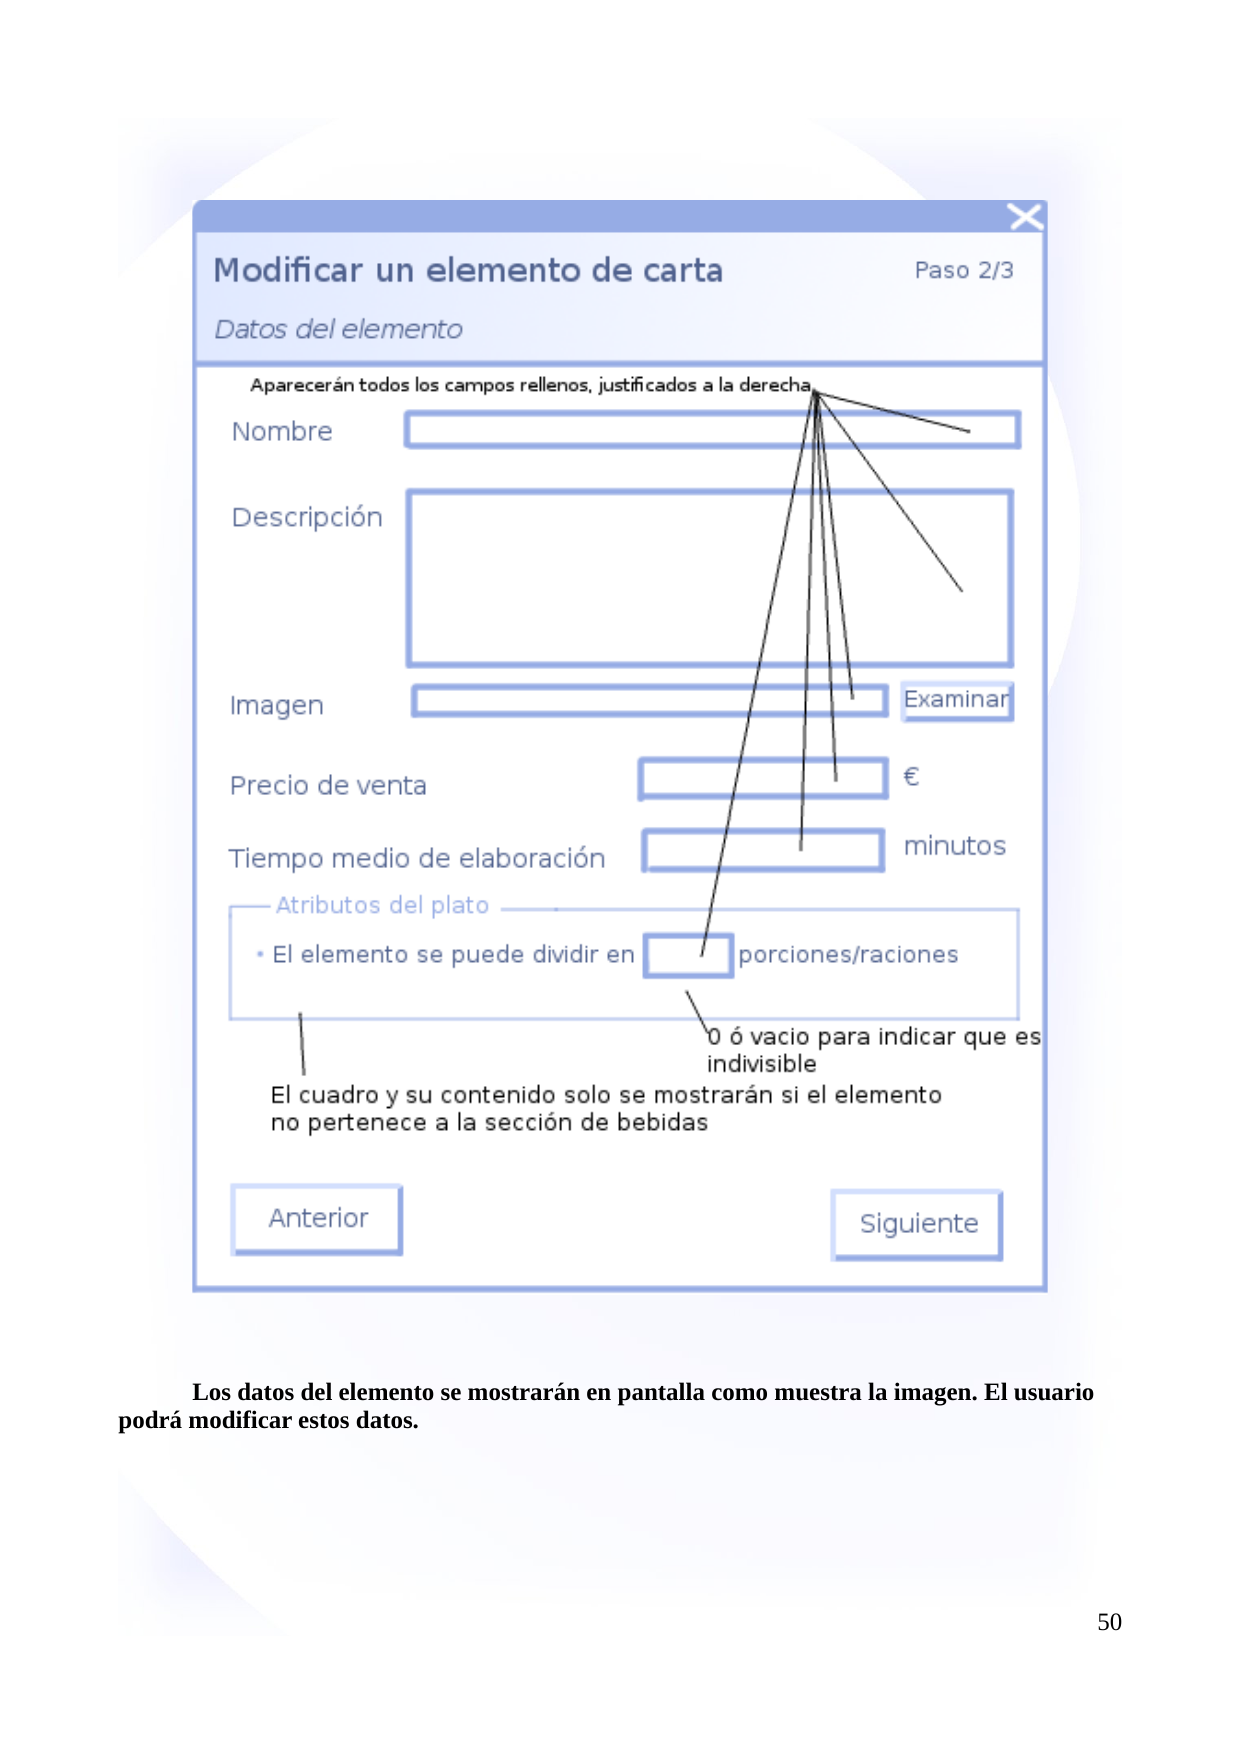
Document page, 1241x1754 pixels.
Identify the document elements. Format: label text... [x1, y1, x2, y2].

text Los datos del elemento se mostrarán en pantalla como muestra la imagen. El usuario podrá modificar estos datos. [118, 1377, 1122, 1434]
picture [118, 1434, 1122, 1636]
picture [118, 118, 1122, 1377]
